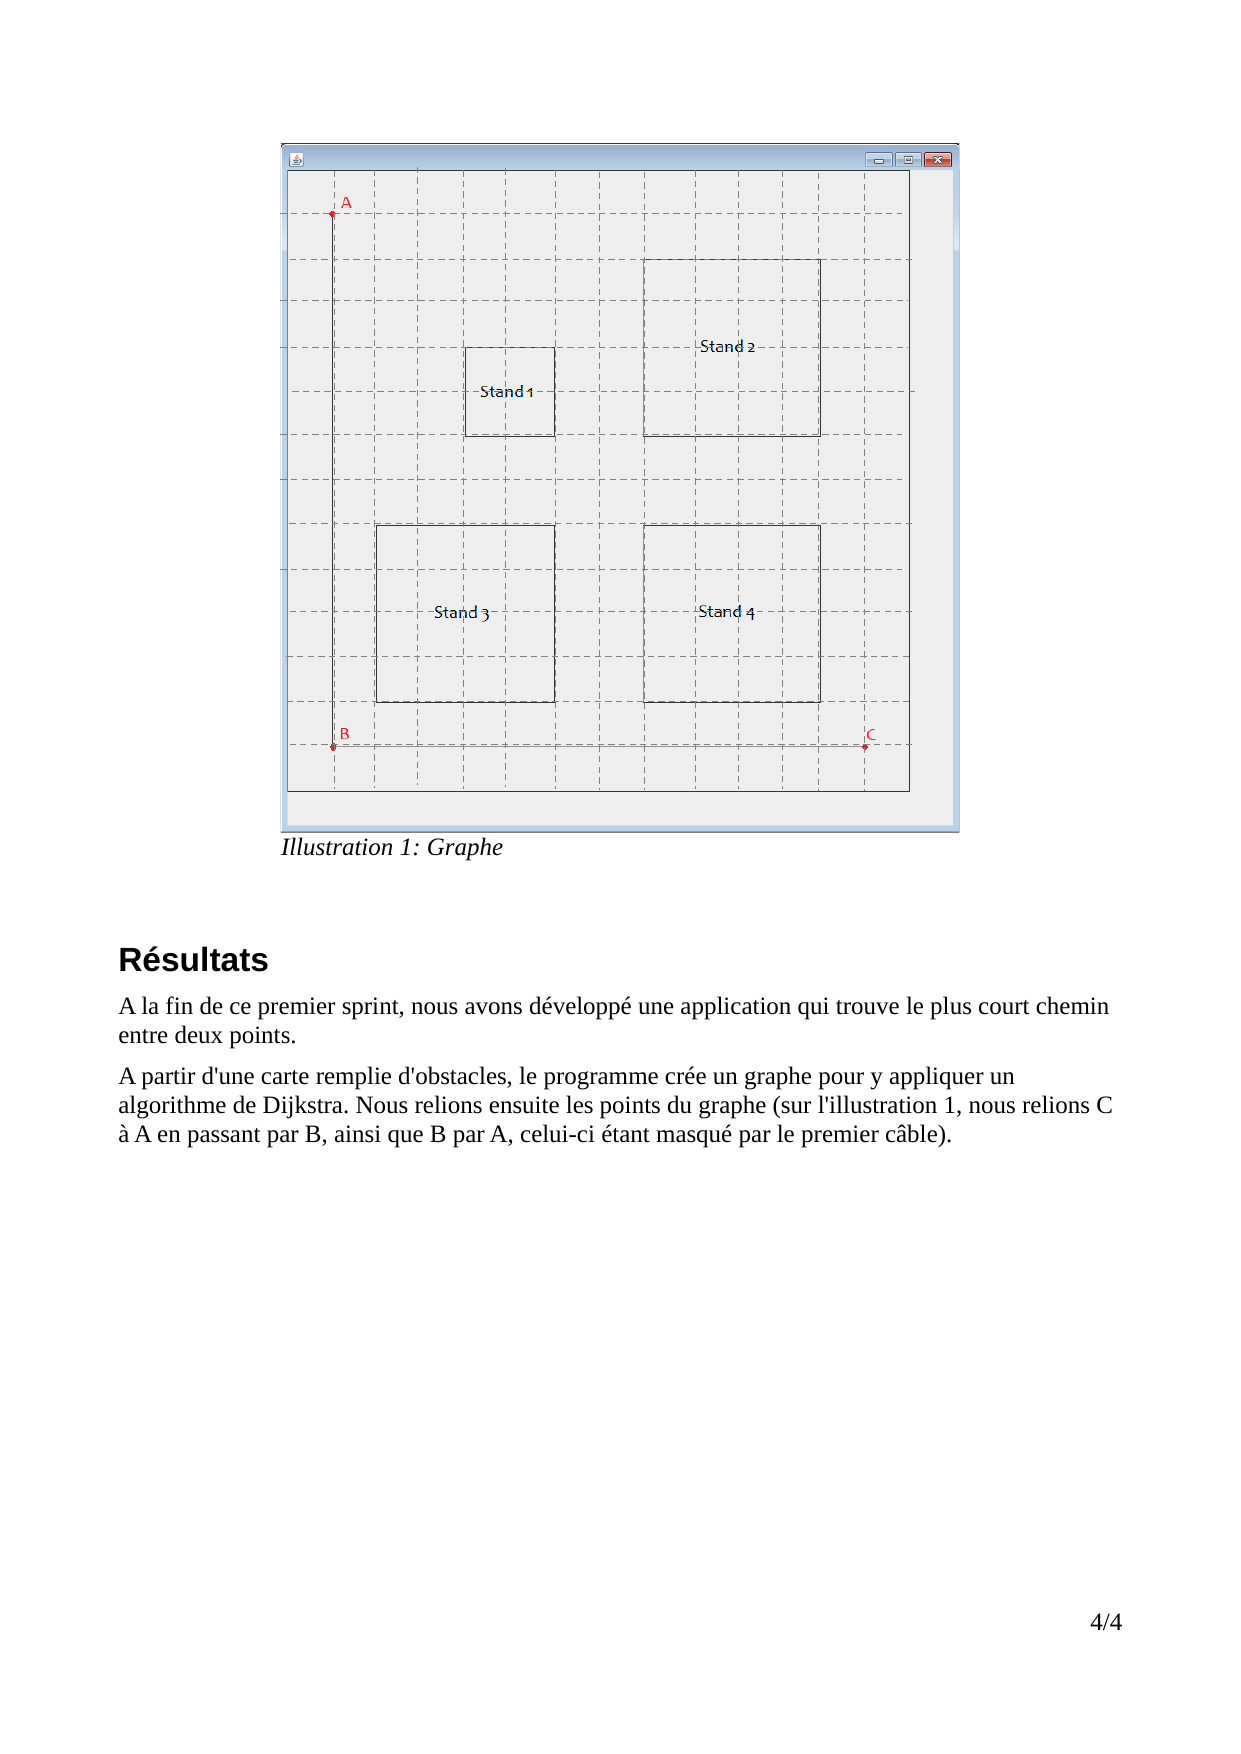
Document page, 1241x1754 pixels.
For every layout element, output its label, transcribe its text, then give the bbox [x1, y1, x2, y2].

text A partir d'une carte remplie d'obstacles, le programme crée un graphe pour y appliquer un algorithme de Dijkstra. Nous relions ensuite les points du graphe (sur l'illustration 1, nous relions C à A en passant par B, ainsi que B par A, celui-ci étant masqué par le premier câble). [118, 1061, 1122, 1148]
text A la fin de ce premier sprint, nous avons développé une application qui trouve le plus court chemin entre deux points. [118, 991, 1122, 1049]
subtitle Résultats [118, 940, 1122, 979]
picture [280, 143, 960, 833]
text Illustration 1: Graphe [281, 833, 959, 861]
